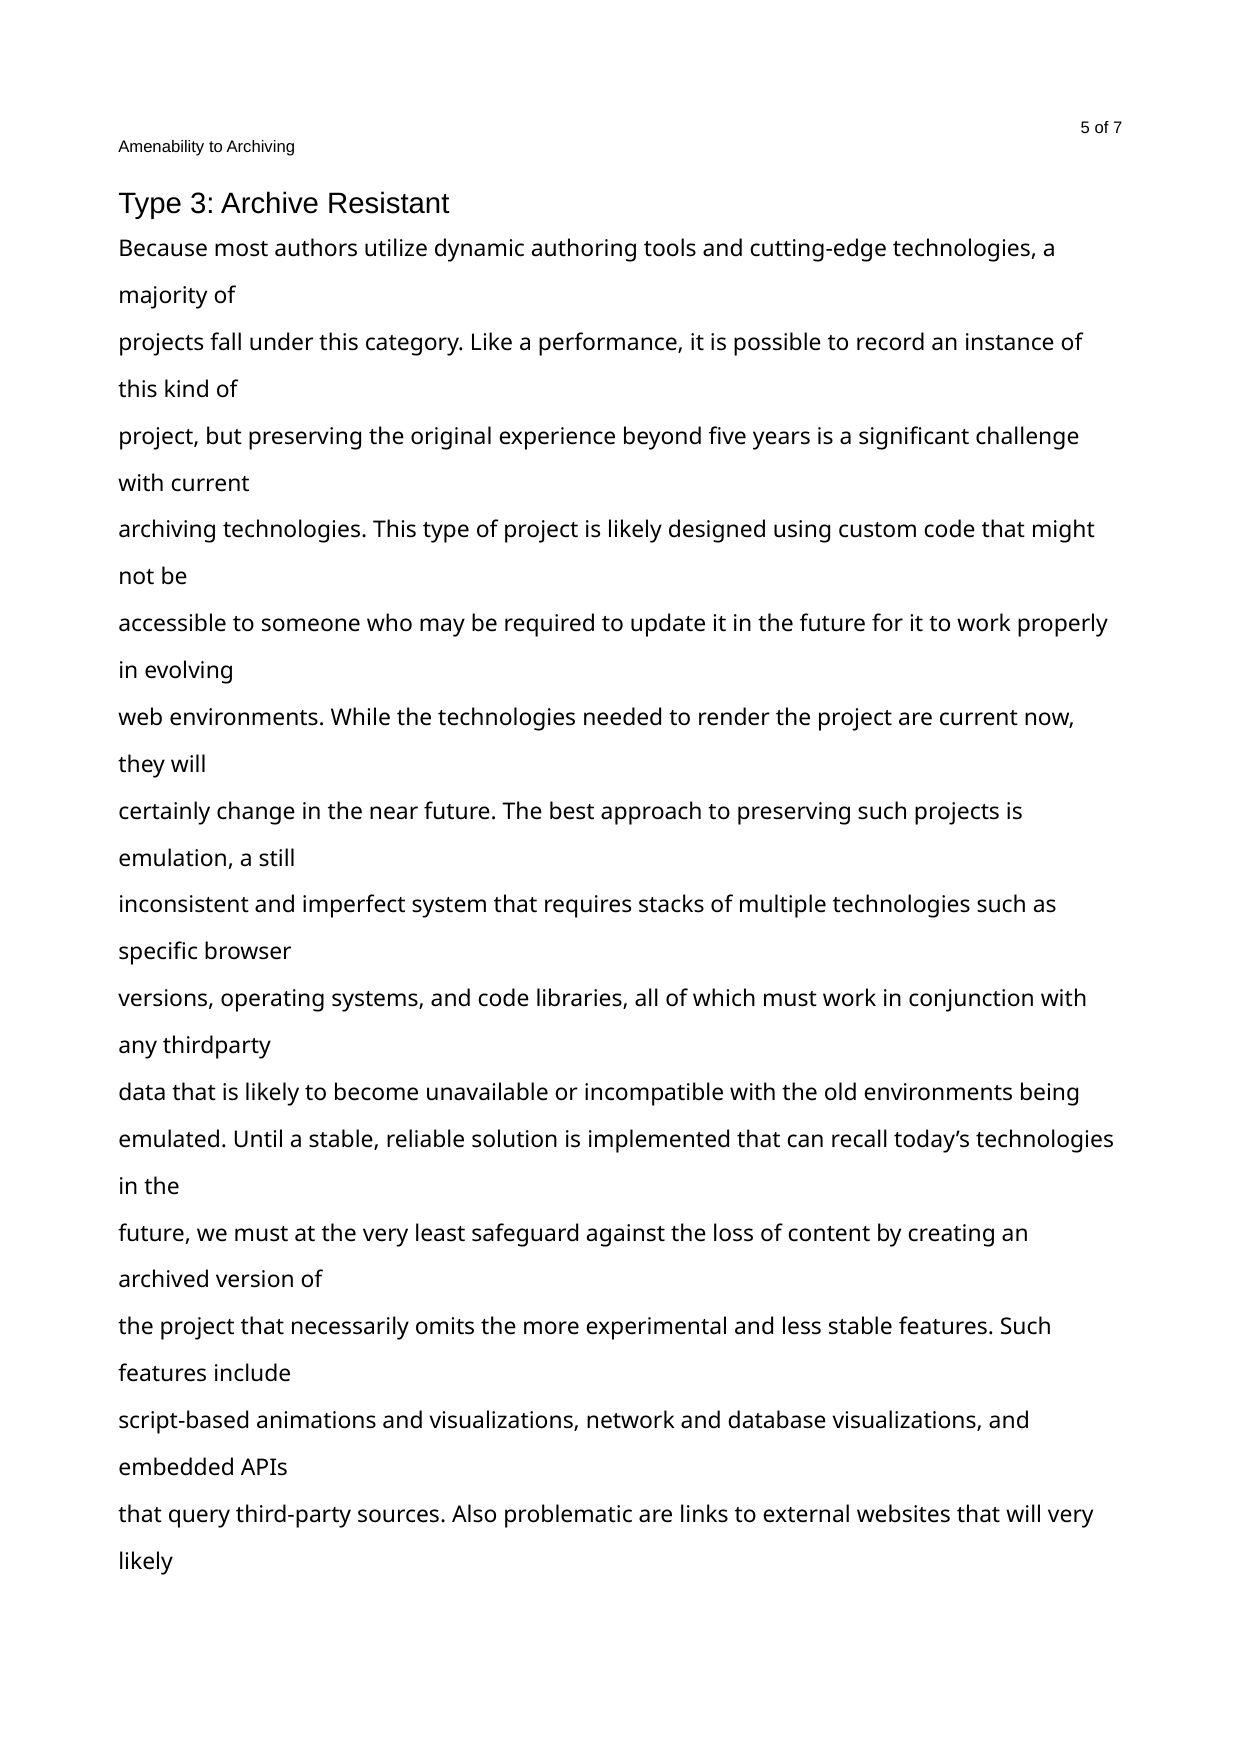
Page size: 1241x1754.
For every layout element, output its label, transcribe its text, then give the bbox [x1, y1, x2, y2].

text versions, operating systems, and code libraries, all of which must work in conjunction with any thirdparty [118, 982, 1122, 1060]
text web environments. While the technologies needed to render the project are current now, they will [118, 701, 1122, 779]
text inconsistent and imperfect system that requires stacks of multiple technologies such as specific browser [118, 888, 1122, 967]
text Because most authors utilize dynamic authoring tools and cutting-edge technologies, a majority of [118, 232, 1122, 310]
text data that is likely to become unavailable or incompatible with the old environments being [118, 1076, 1122, 1107]
text projects fall under this category. Like a performance, it is possible to record an instance of this kind of [118, 326, 1122, 404]
subtitle Type 3: Archive Resistant [118, 186, 1122, 220]
text that query third-party sources. Also problematic are links to external websites that will very likely [118, 1498, 1122, 1576]
text certainly change in the near future. The best approach to preserving such projects is emulation, a still [118, 795, 1122, 873]
text emulated. Until a stable, reliable solution is implemented that can recall today’s technologies in the [118, 1123, 1122, 1201]
text archiving technologies. This type of project is likely designed using custom code that might not be [118, 513, 1122, 592]
text accessible to someone who may be required to update it in the future for it to work properly in evolving [118, 607, 1122, 685]
text project, but preserving the original experience beyond five years is a significant challenge with current [118, 420, 1122, 498]
text script-based animations and visualizations, network and database visualizations, and embedded APIs [118, 1404, 1122, 1482]
text the project that necessarily omits the more experimental and less stable features. Such features include [118, 1310, 1122, 1388]
text future, we must at the very least safeguard against the loss of content by creating an archived version of [118, 1217, 1122, 1295]
